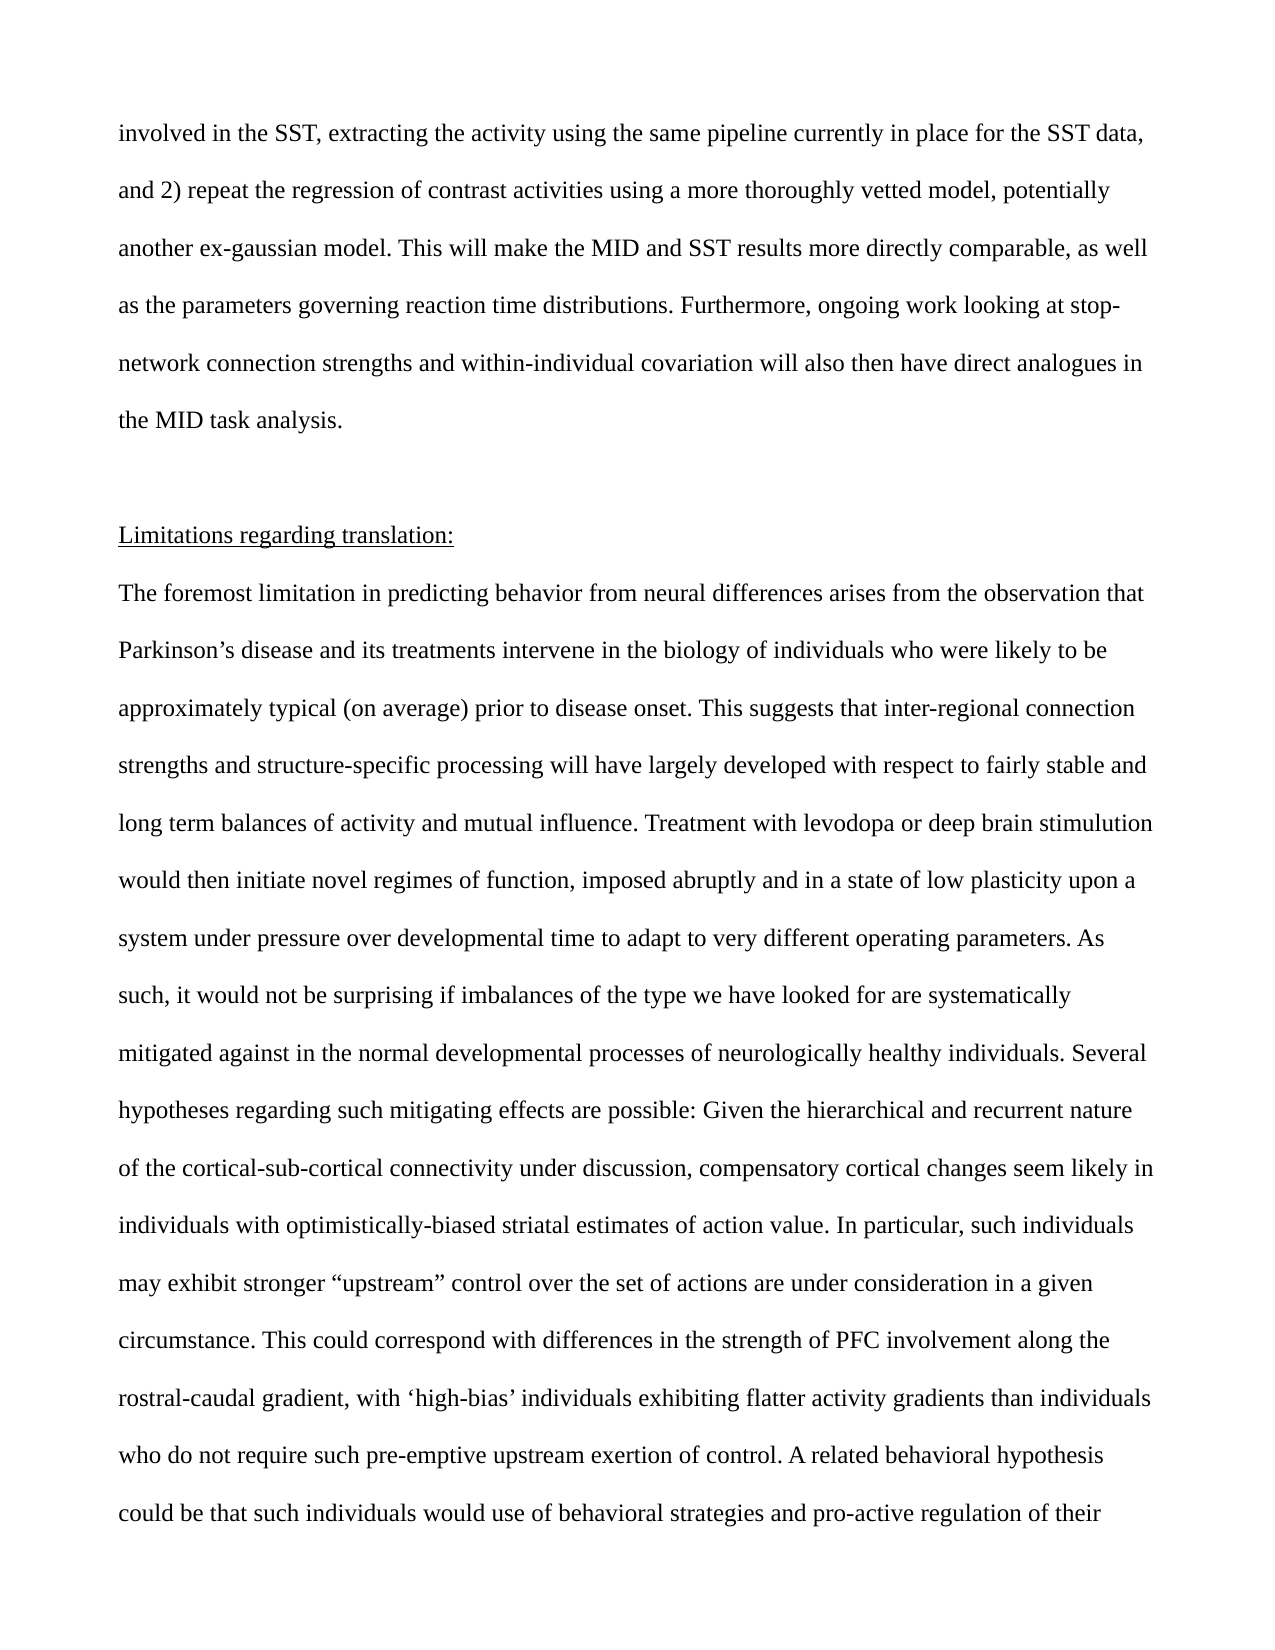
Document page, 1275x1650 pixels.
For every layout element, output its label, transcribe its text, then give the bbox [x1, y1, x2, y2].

text Limitations regarding translation: [118, 521, 1157, 549]
text The foremost limitation in predicting behavior from neural differences arises from the observation that Parkinson’s disease and its treatments intervene in the biology of individuals who were likely to be approximately typical (on average) prior to disease onset. This suggests that inter-regional connection strengths and structure-specific processing will have largely developed with respect to fairly stable and long term balances of activity and mutual influence. Treatment with levodopa or deep brain stimulution would then initiate novel regimes of function, imposed abruptly and in a state of low plasticity upon a system under pressure over developmental time to adapt to very different operating parameters. As such, it would not be surprising if imbalances of the type we have looked for are systematically mitigated against in the normal developmental processes of neurologically healthy individuals. Several hypotheses regarding such mitigating effects are possible: Given the hierarchical and recurrent nature of the cortical-sub-cortical connectivity under discussion, compensatory cortical changes seem likely in individuals with optimistically-biased striatal estimates of action value. In particular, such individuals may exhibit stronger “upstream” control over the set of actions are under consideration in a given circumstance. This could correspond with differences in the strength of PFC involvement along the rostral-caudal gradient, with ‘high-bias’ individuals exhibiting flatter activity gradients than individuals who do not require such pre-emptive upstream exertion of control. A related behavioral hypothesis could be that such individuals would use of behavioral strategies and pro-active regulation of their [118, 578, 1157, 1527]
text involved in the SST, extracting the activity using the same pipeline currently in place for the SST data, and 2) repeat the regression of contrast activities using a more thoroughly vetted model, potentially another ex-gaussian model. This will make the MID and SST results more directly comparable, as well as the parameters governing reaction time distributions. Furthermore, ongoing work looking at stop-network connection strengths and within-individual covariation will also then have direct analogues in the MID task analysis. [118, 118, 1157, 434]
